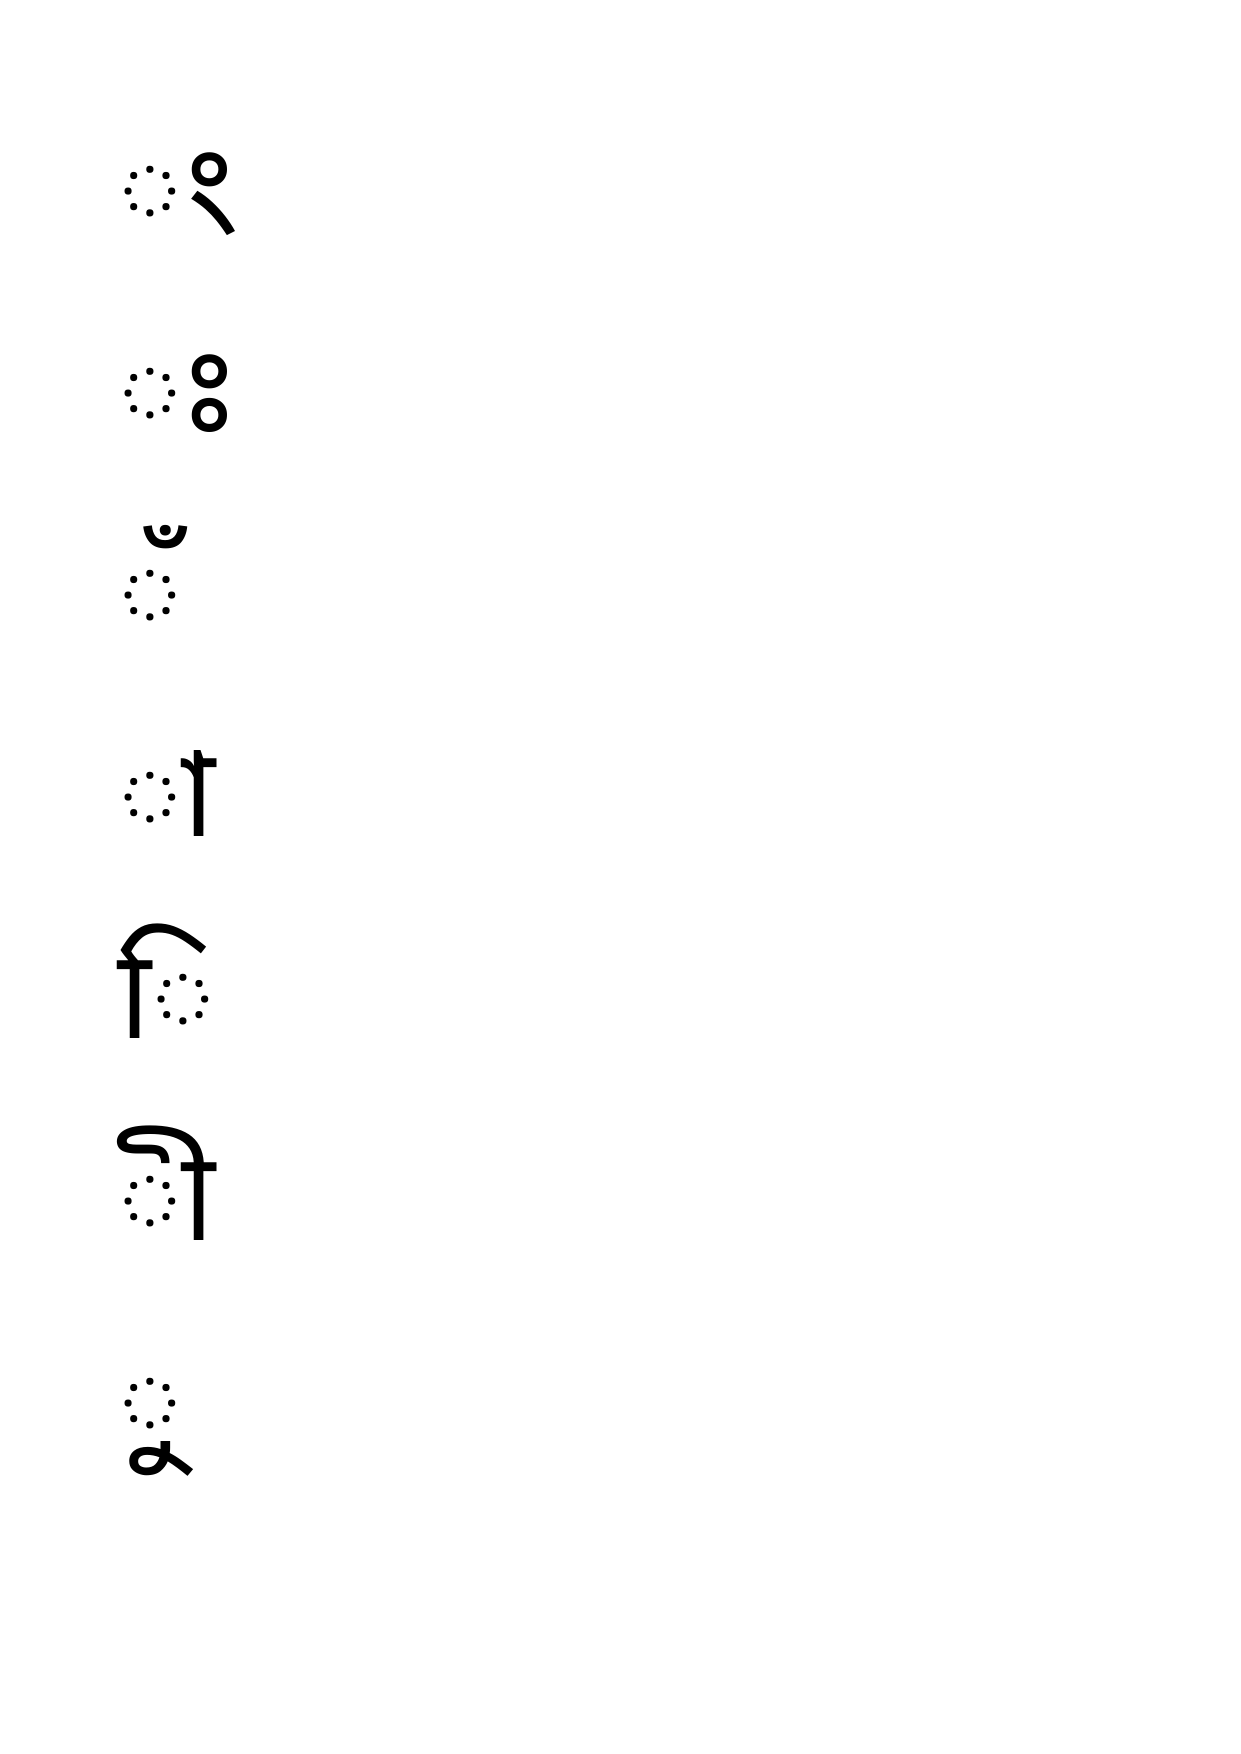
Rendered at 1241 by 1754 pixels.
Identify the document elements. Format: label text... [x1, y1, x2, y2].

text ঃ [118, 320, 1122, 483]
text ঁ [118, 522, 1122, 685]
text ি [118, 926, 1122, 1089]
text ং [118, 118, 1122, 281]
text ু [118, 1330, 1122, 1493]
text ী [118, 1128, 1122, 1291]
text া [118, 724, 1122, 887]
